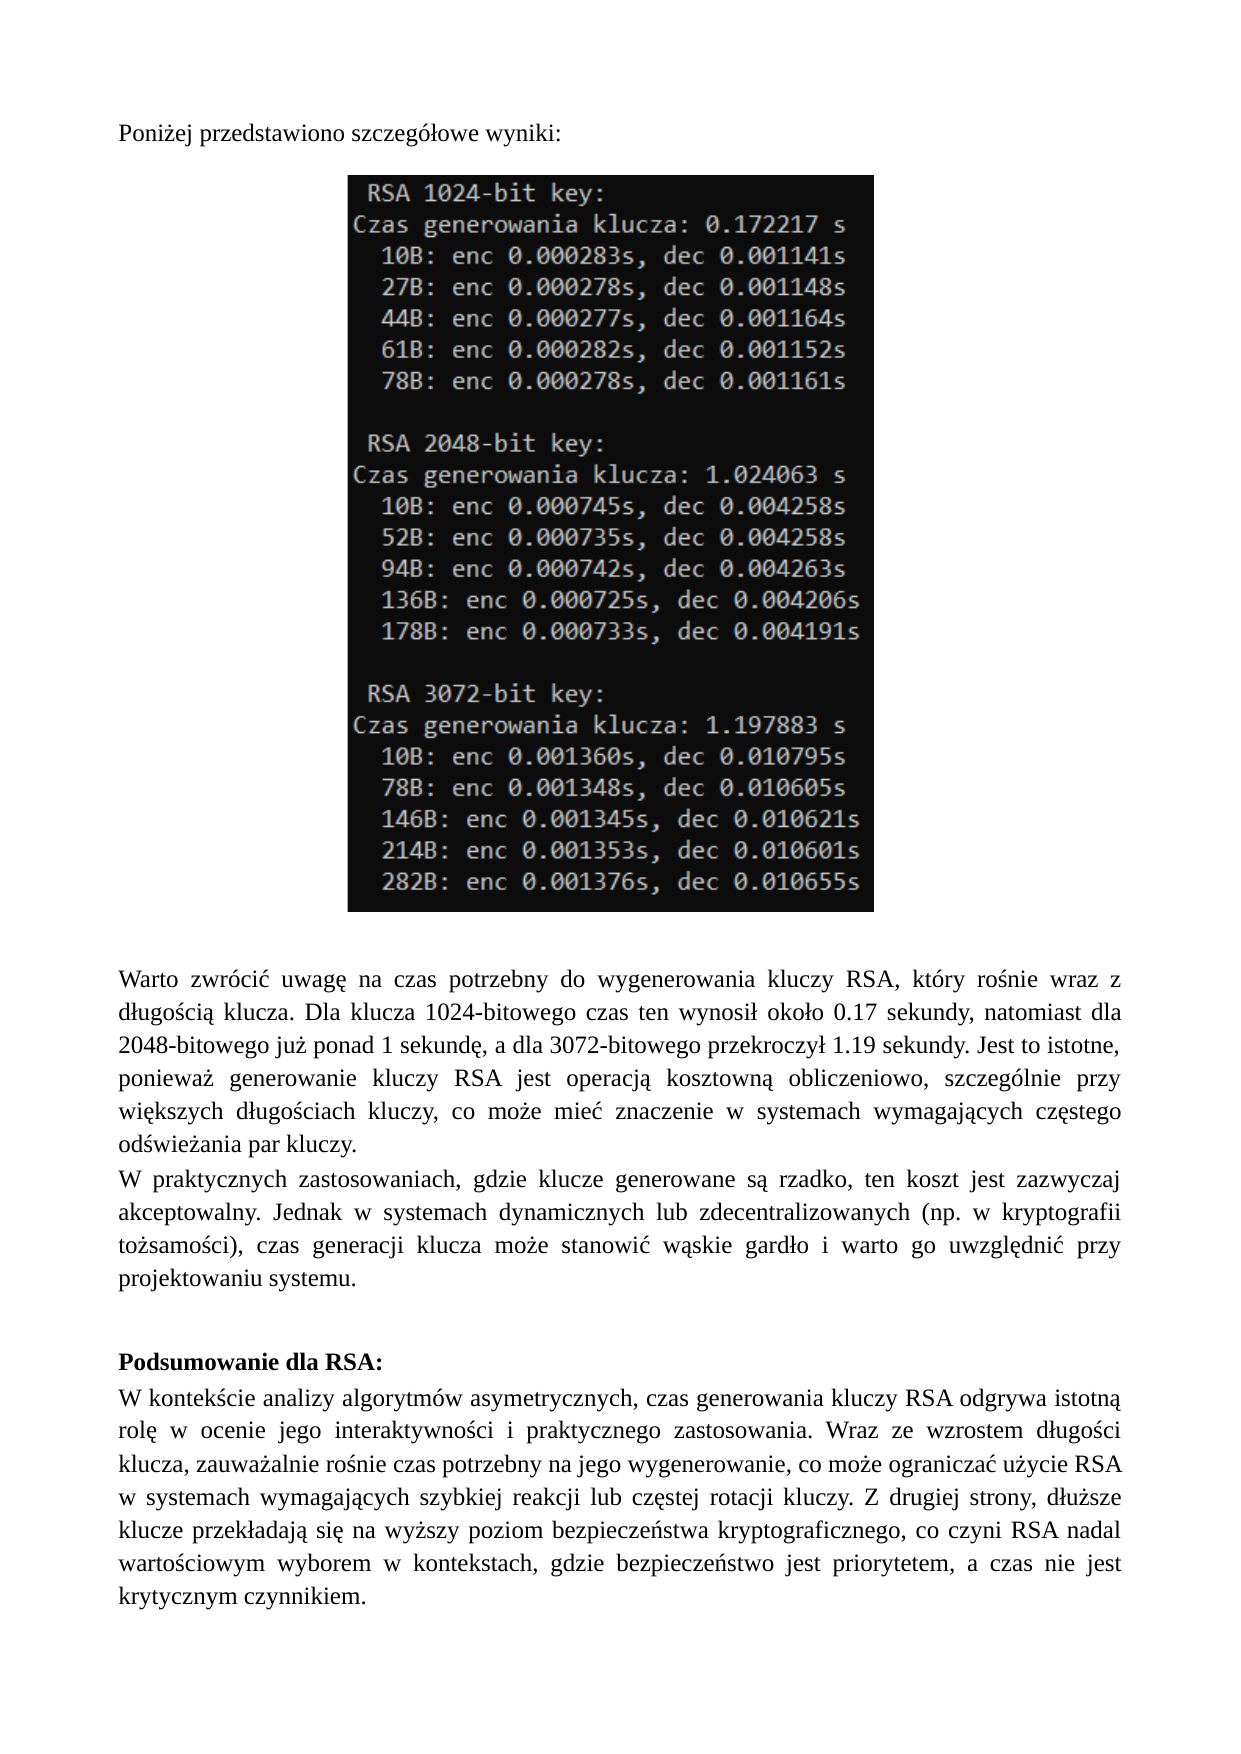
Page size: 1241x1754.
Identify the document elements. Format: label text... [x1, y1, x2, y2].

text W kontekście analizy algorytmów asymetrycznych, czas generowania kluczy RSA odgrywa istotną rolę w ocenie jego interaktywności i praktycznego zastosowania. Wraz ze wzrostem długości klucza, zauważalnie rośnie czas potrzebny na jego wygenerowanie, co może ograniczać użycie RSA w systemach wymagających szybkiej reakcji lub częstej rotacji kluczy. Z drugiej strony, dłuższe klucze przekładają się na wyższy poziom bezpieczeństwa kryptograficznego, co czyni RSA nadal wartościowym wyborem w kontekstach, gdzie bezpieczeństwo jest priorytetem, a czas nie jest krytycznym czynnikiem. [118, 1383, 1122, 1609]
picture [347, 175, 874, 912]
text W praktycznych zastosowaniach, gdzie klucze generowane są rzadko, ten koszt jest zazwyczaj akceptowalny. Jednak w systemach dynamicznych lub zdecentralizowanych (np. w kryptografii tożsamości), czas generacji klucza może stanowić wąskie gardło i warto go uwzględnić przy projektowaniu systemu. [118, 1164, 1122, 1292]
text Poniżej przedstawiono szczegółowe wyniki: [118, 118, 1122, 147]
text Warto zwrócić uwagę na czas potrzebny do wygenerowania kluczy RSA, który rośnie wraz z długością klucza. Dla klucza 1024-bitowego czas ten wynosił około 0.17 sekundy, natomiast dla 2048-bitowego już ponad 1 sekundę, a dla 3072-bitowego przekroczył 1.19 sekundy. Jest to istotne, ponieważ generowanie kluczy RSA jest operacją kosztowną obliczeniowo, szczególnie przy większych długościach kluczy, co może mieć znaczenie w systemach wymagających częstego odświeżania par kluczy. [118, 964, 1122, 1157]
text Podsumowanie dla RSA: [118, 1347, 1122, 1376]
